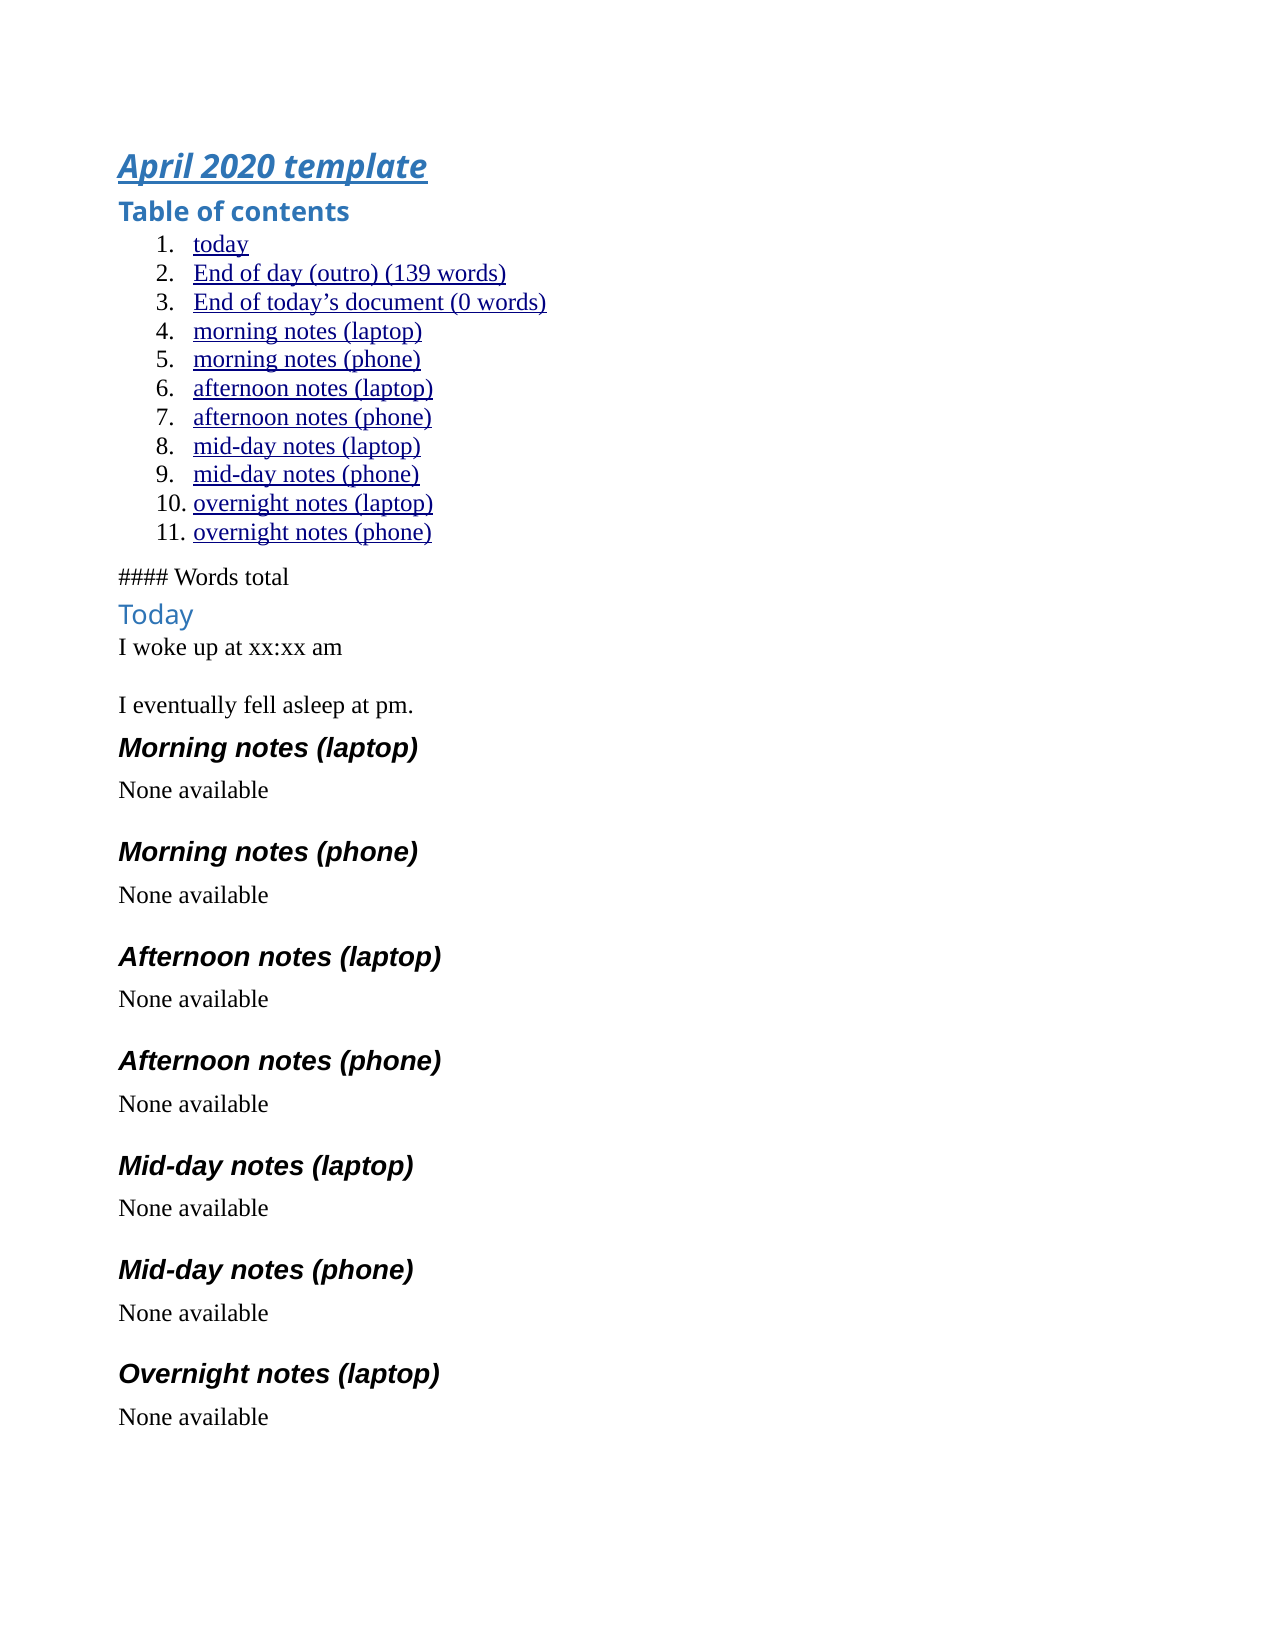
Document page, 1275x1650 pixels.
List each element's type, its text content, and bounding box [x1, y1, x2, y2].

subtitle April 2020 template [118, 143, 1157, 188]
list morning notes (phone) [156, 344, 1157, 373]
subtitle Morning notes (laptop) [118, 731, 1157, 763]
text None available [118, 1089, 1157, 1118]
subtitle Afternoon notes (phone) [118, 1044, 1157, 1076]
text #### Words total [118, 562, 1157, 591]
text None available [118, 775, 1157, 804]
list morning notes (laptop) [156, 316, 1157, 344]
text None available [118, 984, 1157, 1013]
subtitle Table of contents [118, 193, 1157, 229]
text I woke up at xx:xx am [118, 632, 1157, 661]
text None available [118, 1298, 1157, 1327]
list overnight notes (laptop) [156, 488, 1157, 517]
subtitle Overnight notes (laptop) [118, 1358, 1157, 1390]
subtitle Afternoon notes (laptop) [118, 940, 1157, 972]
list End of today’s document (0 words) [156, 287, 1157, 316]
list overnight notes (phone) [156, 517, 1157, 546]
list afternoon notes (laptop) [156, 373, 1157, 402]
list today [156, 229, 1157, 258]
list End of day (outro) (139 words) [156, 258, 1157, 287]
subtitle Mid-day notes (laptop) [118, 1149, 1157, 1181]
text None available [118, 1402, 1157, 1431]
text None available [118, 880, 1157, 909]
text None available [118, 1193, 1157, 1222]
subtitle Morning notes (phone) [118, 836, 1157, 867]
text I eventually fell asleep at pm. [118, 690, 1157, 718]
subtitle Today [118, 595, 1157, 632]
list afternoon notes (phone) [156, 402, 1157, 431]
list mid-day notes (laptop) [156, 431, 1157, 459]
subtitle Mid-day notes (phone) [118, 1253, 1157, 1285]
list mid-day notes (phone) [156, 459, 1157, 488]
